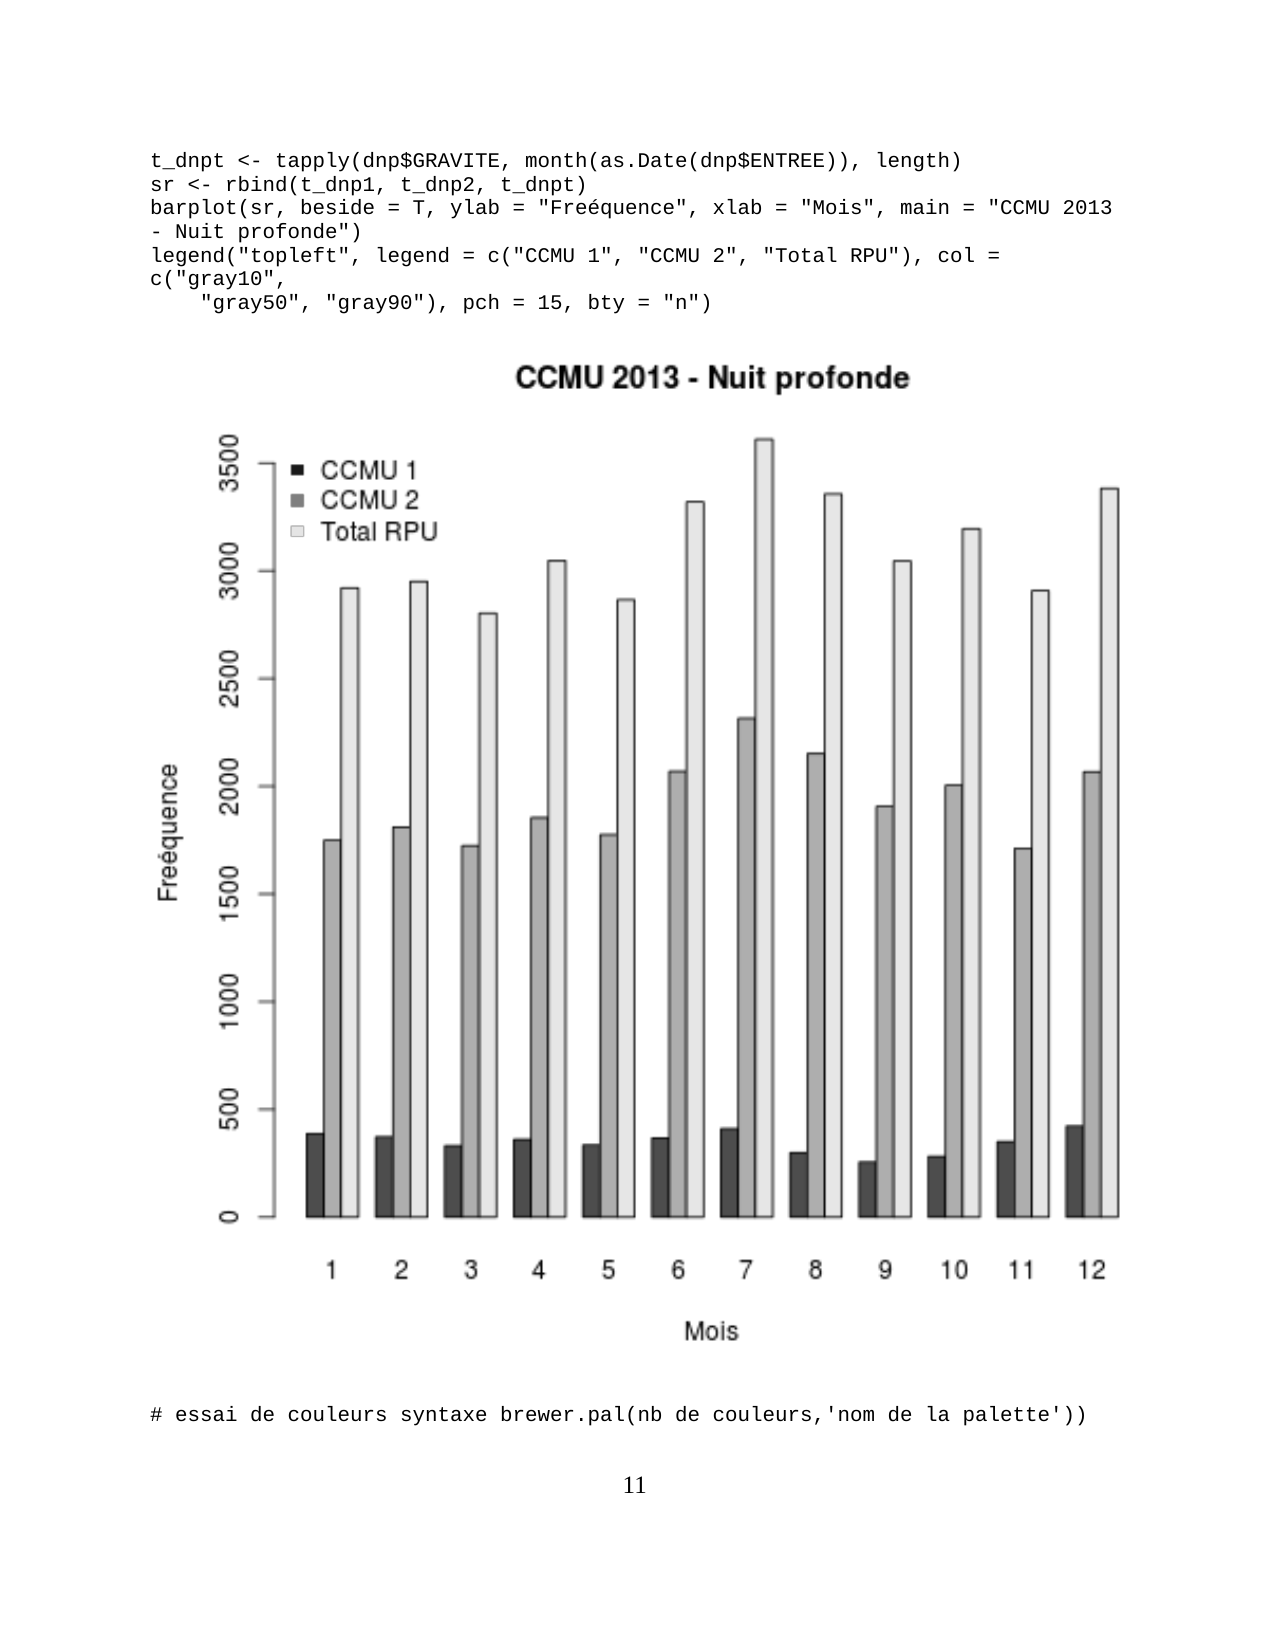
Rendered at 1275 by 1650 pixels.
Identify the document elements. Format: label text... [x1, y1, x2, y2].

text "gray50", "gray90"), pch = 15, bty = "n") [150, 292, 1125, 315]
text # essai de couleurs syntaxe brewer.pal(nb de couleurs,'nom de la palette')) [150, 1404, 1125, 1427]
text legend("topleft", legend = c("CCMU 1", "CCMU 2", "Total RPU"), col = c("gray10", [150, 244, 1125, 292]
text sr <- rbind(t_dnp1, t_dnp2, t_dnpt) [150, 174, 1125, 197]
picture [150, 315, 1215, 1381]
text barplot(sr, beside = T, ylab = "Freéquence", xlab = "Mois", main = "CCMU 2013 - Nuit profonde") [150, 197, 1125, 244]
text t_dnpt <- tapply(dnp$GRAVITE, month(as.Date(dnp$ENTREE)), length) [150, 150, 1125, 174]
